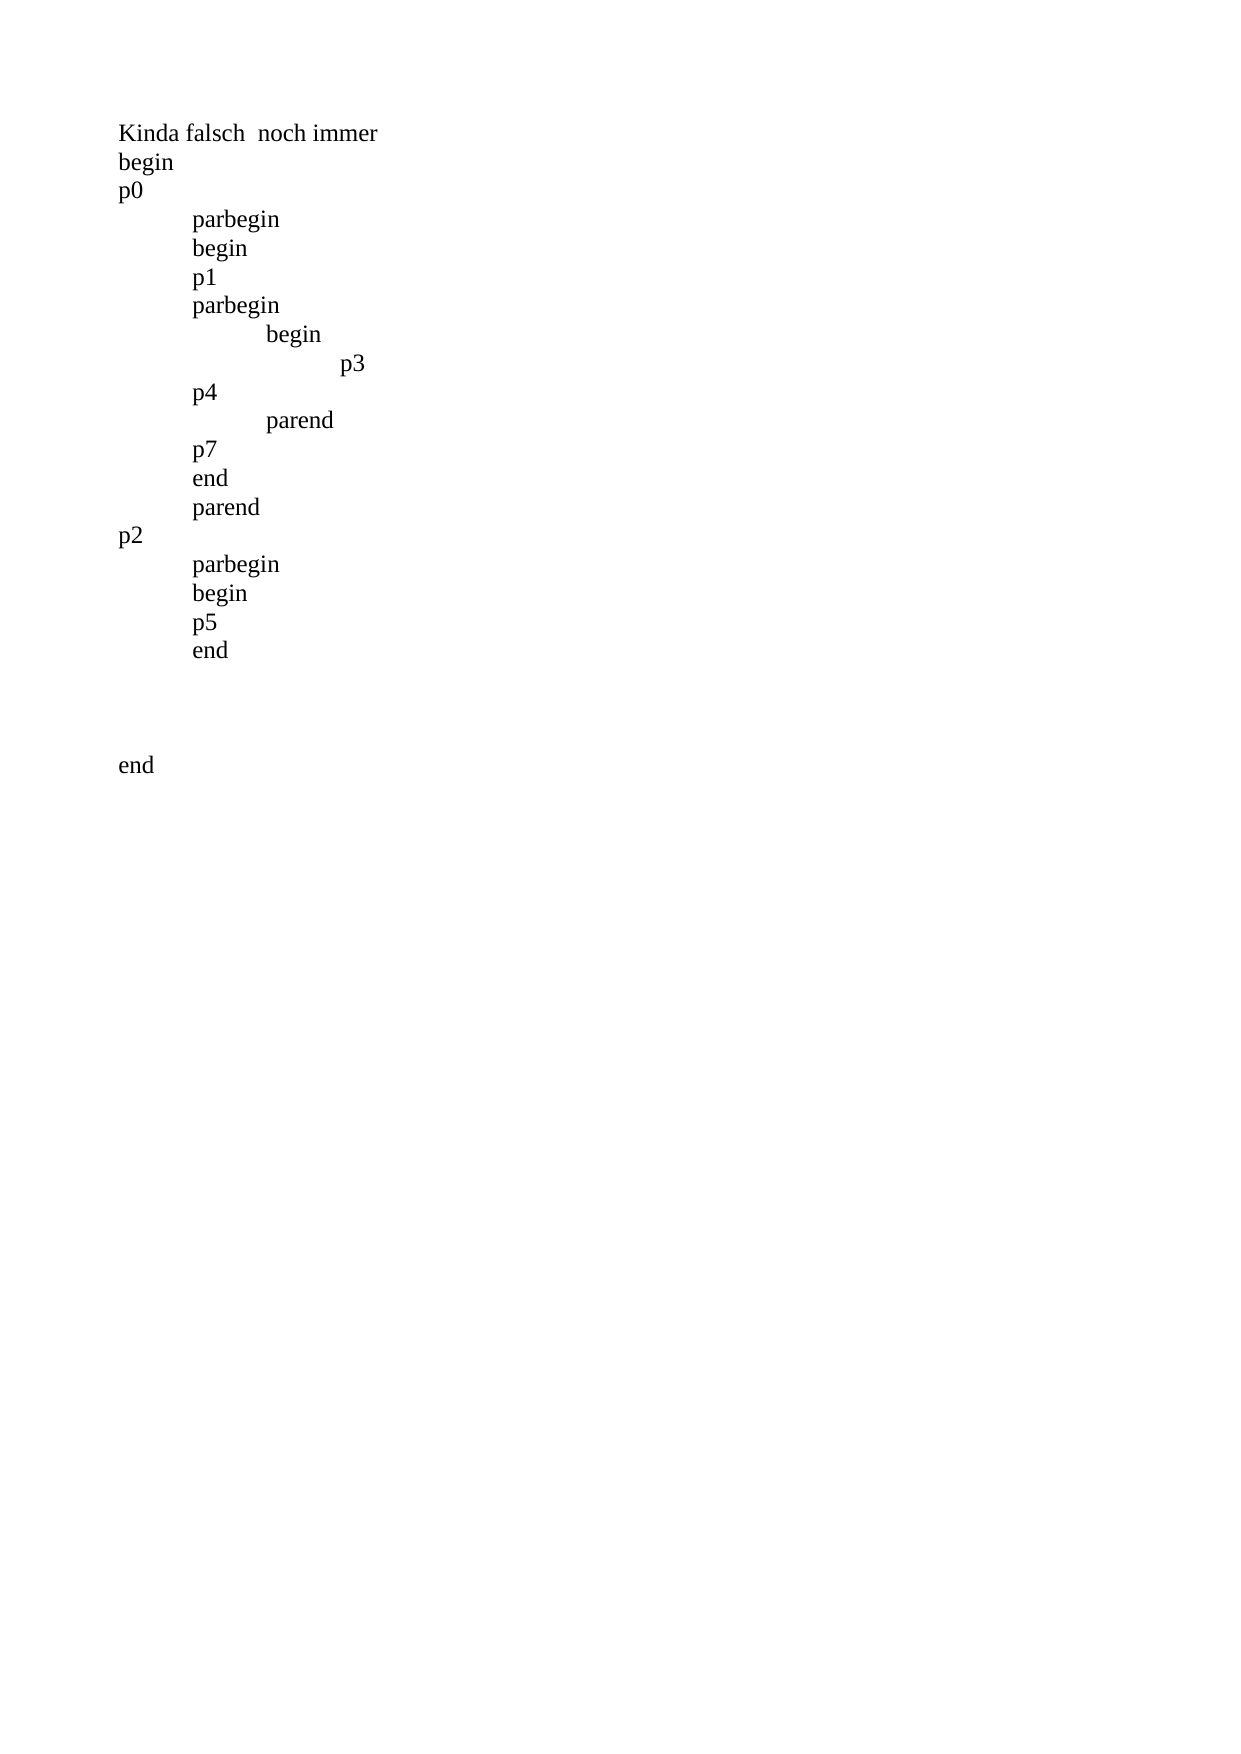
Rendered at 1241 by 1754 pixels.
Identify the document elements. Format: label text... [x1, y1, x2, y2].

text begin [118, 147, 1122, 176]
text parbegin [118, 549, 1122, 578]
text begin [118, 578, 1122, 607]
text begin [118, 233, 1122, 262]
text end [118, 751, 1122, 779]
text Kinda falsch noch immer [118, 118, 1122, 147]
text p2 [118, 521, 1122, 549]
text begin [118, 319, 1122, 348]
text p0 [118, 176, 1122, 204]
text p3 [118, 348, 1122, 377]
text p4 [118, 377, 1122, 406]
text p5 [118, 607, 1122, 636]
text parend [118, 406, 1122, 434]
text end [118, 636, 1122, 664]
text p7 [118, 434, 1122, 463]
text parbegin [118, 291, 1122, 319]
text p1 [118, 262, 1122, 291]
text parbegin [118, 204, 1122, 233]
text parend [118, 492, 1122, 521]
text end [118, 463, 1122, 492]
